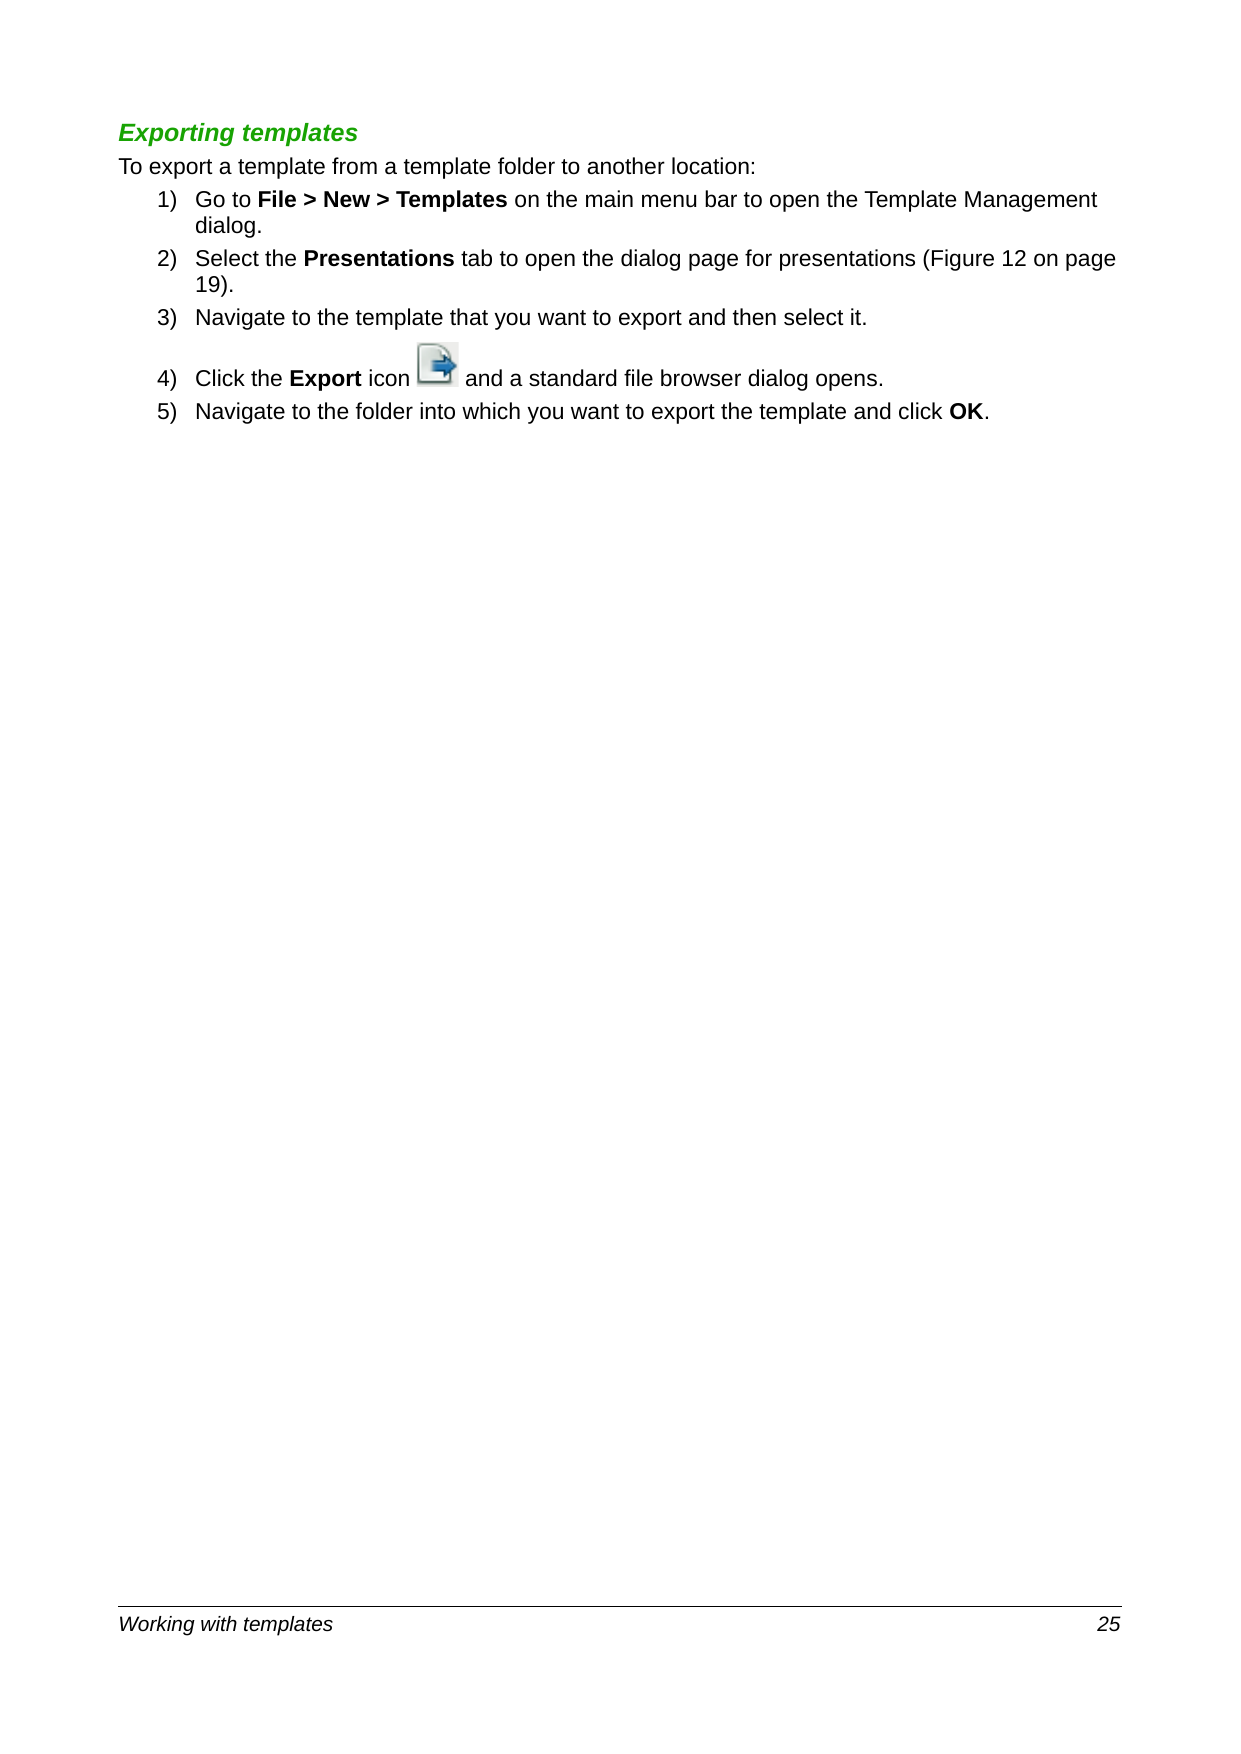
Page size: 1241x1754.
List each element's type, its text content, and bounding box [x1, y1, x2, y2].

list Click the Export icon and a standard file browser dialog opens. [177, 343, 1122, 392]
picture [416, 342, 459, 387]
list Navigate to the template that you want to export and then select it. [177, 304, 1122, 330]
list Go to File > New > Templates on the main menu bar to open the Template Management dialog. [177, 186, 1122, 239]
list To export a template from a template folder to another location: [118, 153, 1122, 180]
list Select the Presentations tab to open the dialog page for presentations (Figure 12 on page 18). [177, 245, 1122, 298]
list Navigate to the folder into which you want to export the template and click OK. [177, 398, 1122, 424]
subtitle Exporting templates [118, 118, 1122, 147]
